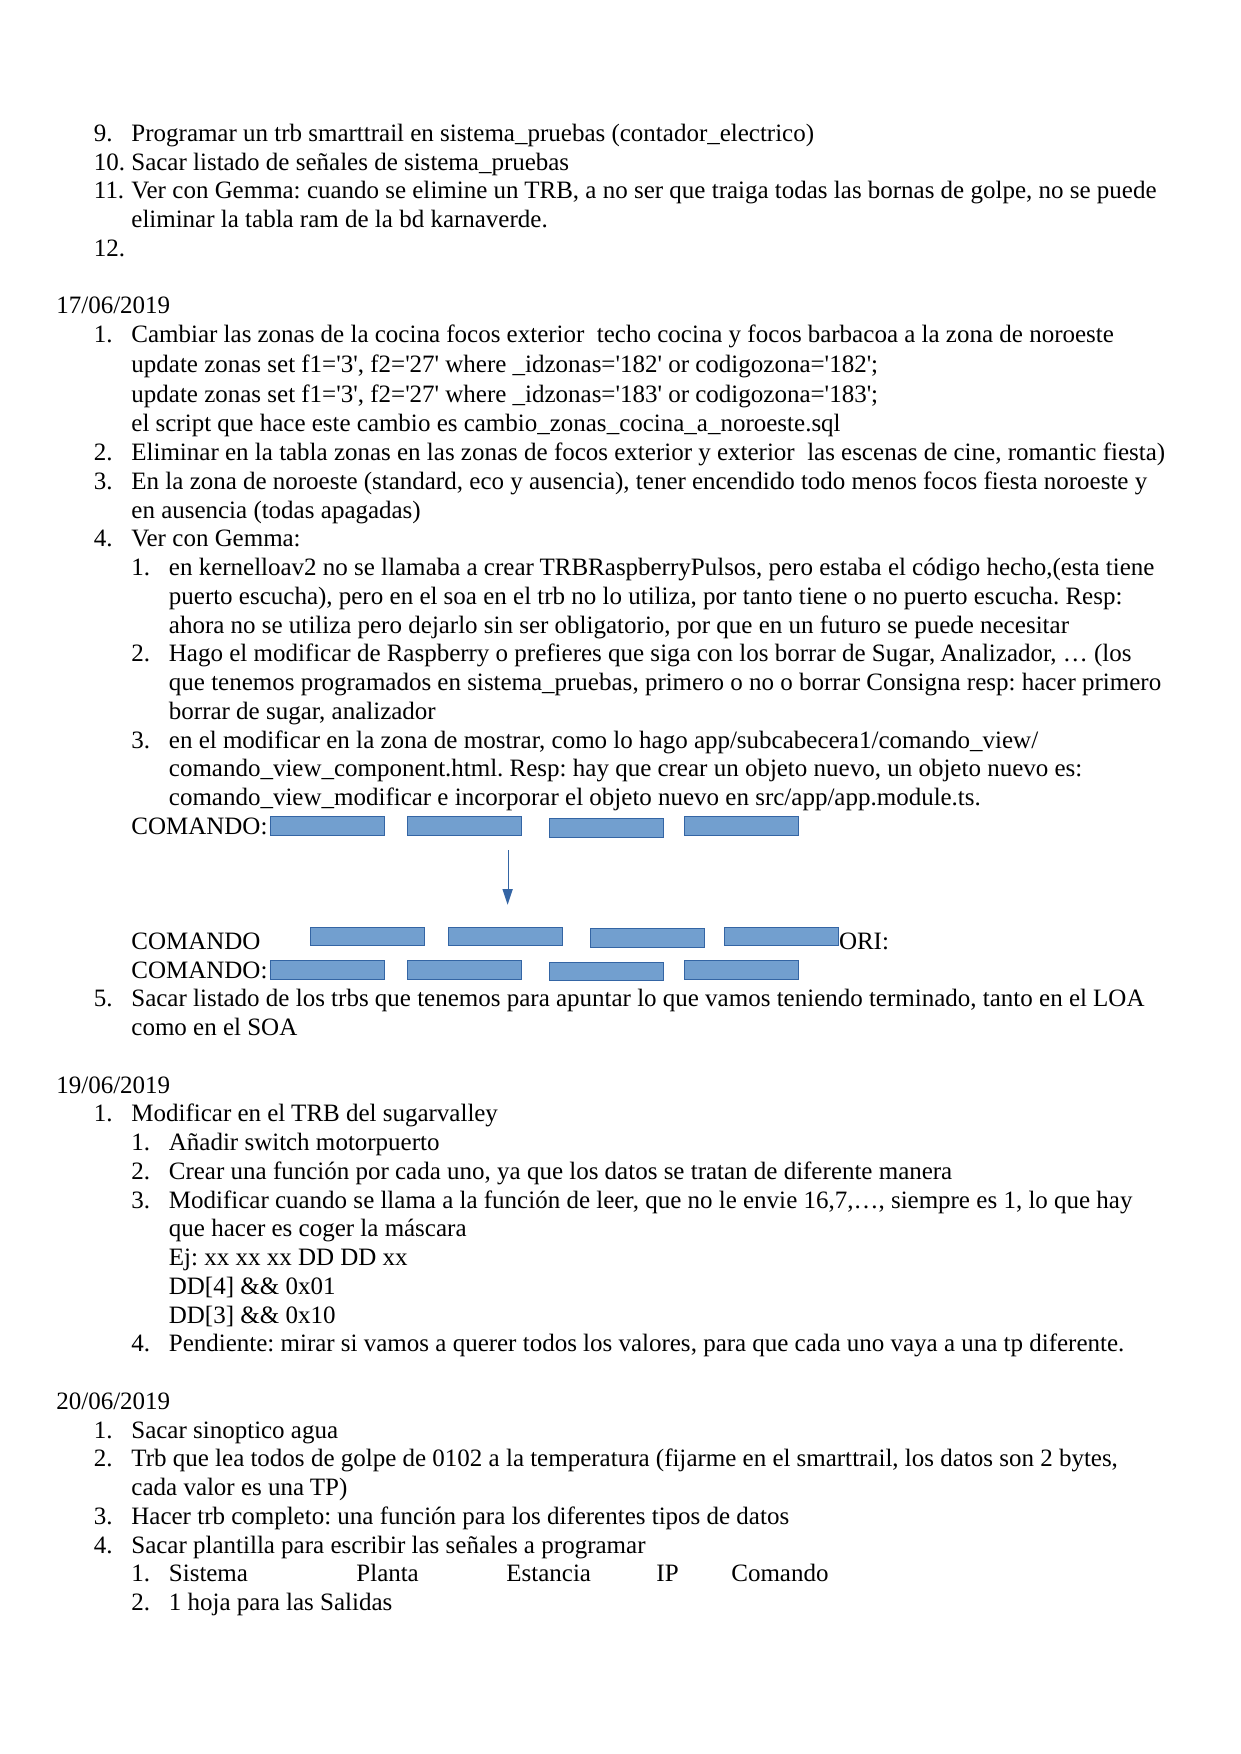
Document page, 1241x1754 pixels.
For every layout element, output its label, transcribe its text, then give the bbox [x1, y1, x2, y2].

text 19/06/2019 [56, 1070, 1167, 1098]
list Sacar sinoptico agua [94, 1415, 1167, 1443]
list Crear una función por cada uno, ya que los datos se tratan de diferente manera [131, 1156, 1167, 1185]
text 17/06/2019 [56, 291, 1167, 319]
list Pendiente: mirar si vamos a querer todos los valores, para que cada uno vaya a una tp diferente. [131, 1328, 1167, 1357]
text COMANDO: [56, 811, 1167, 840]
text COMANDO ORI: [56, 926, 1167, 955]
text el script que hace este cambio es cambio_zonas_cocina_a_noroeste.sql [56, 407, 1167, 437]
list Ver con Gemma: cuando se elimine un TRB, a no ser que traiga todas las bornas de golpe, no se puede eliminar la tabla ram de la bd karnaverde. [94, 176, 1167, 233]
list En la zona de noroeste (standard, eco y ausencia), tener encendido todo menos focos fiesta noroeste y en ausencia (todas apagadas) [94, 466, 1167, 523]
list Modificar cuando se llama a la función de leer, que no le envie 16,7,…, siempre es 1, lo que hay que hacer es coger la máscara [131, 1185, 1167, 1242]
list en kernelloav2 no se llamaba a crear TRBRaspberryPulsos, pero estaba el código hecho,(esta tiene puerto escucha), pero en el soa en el trb no lo utiliza, por tanto tiene o no puerto escucha. Resp: ahora no se utiliza pero dejarlo sin ser obligatorio, por que en un futuro se puede necesitar [131, 552, 1167, 638]
list Cambiar las zonas de la cocina focos exterior techo cocina y focos barbacoa a la zona de noroeste [94, 319, 1167, 348]
text COMANDO: [56, 955, 1167, 983]
text update zonas set f1='3', f2='27' where _idzonas='183' or codigozona='183'; [56, 378, 1167, 407]
list Sacar listado de los trbs que tenemos para apuntar lo que vamos teniendo terminado, tanto en el LOA como en el SOA [94, 983, 1167, 1041]
list Hago el modificar de Raspberry o prefieres que siga con los borrar de Sugar, Analizador, … (los que tenemos programados en sistema_pruebas, primero o no o borrar Consigna resp: hacer primero borrar de sugar, analizador [131, 638, 1167, 725]
list 1 hoja para las Salidas [131, 1587, 1167, 1616]
list Ej: xx xx xx DD DD xx [131, 1242, 1167, 1271]
list Sistema Planta Estancia IP Comando [131, 1558, 1167, 1587]
list Eliminar en la tabla zonas en las zonas de focos exterior y exterior las escenas de cine, romantic fiesta) [94, 437, 1167, 466]
list en el modificar en la zona de mostrar, como lo hago app/subcabecera1/comando_view/ comando_view_component.html. Resp: hay que crear un objeto nuevo, un objeto nuevo es: comando_view_modificar e incorporar el objeto nuevo en src/app/app.module.ts. [131, 725, 1167, 811]
list Programar un trb smarttrail en sistema_pruebas (contador_electrico) [94, 118, 1167, 147]
list Trb que lea todos de golpe de 0102 a la temperatura (fijarme en el smarttrail, los datos son 2 bytes, cada valor es una TP) [94, 1443, 1167, 1501]
text 20/06/2019 [56, 1386, 1167, 1415]
list DD[3] && 0x10 [131, 1300, 1167, 1328]
list Hacer trb completo: una función para los diferentes tipos de datos [94, 1501, 1167, 1530]
list Modificar en el TRB del sugarvalley [94, 1098, 1167, 1127]
list Ver con Gemma: [94, 523, 1167, 552]
list DD[4] && 0x01 [131, 1271, 1167, 1300]
list Sacar listado de señales de sistema_pruebas [94, 147, 1167, 176]
list Añadir switch motorpuerto [131, 1127, 1167, 1156]
text update zonas set f1='3', f2='27' where _idzonas='182' or codigozona='182'; [56, 348, 1167, 378]
list Sacar plantilla para escribir las señales a programar [94, 1530, 1167, 1558]
